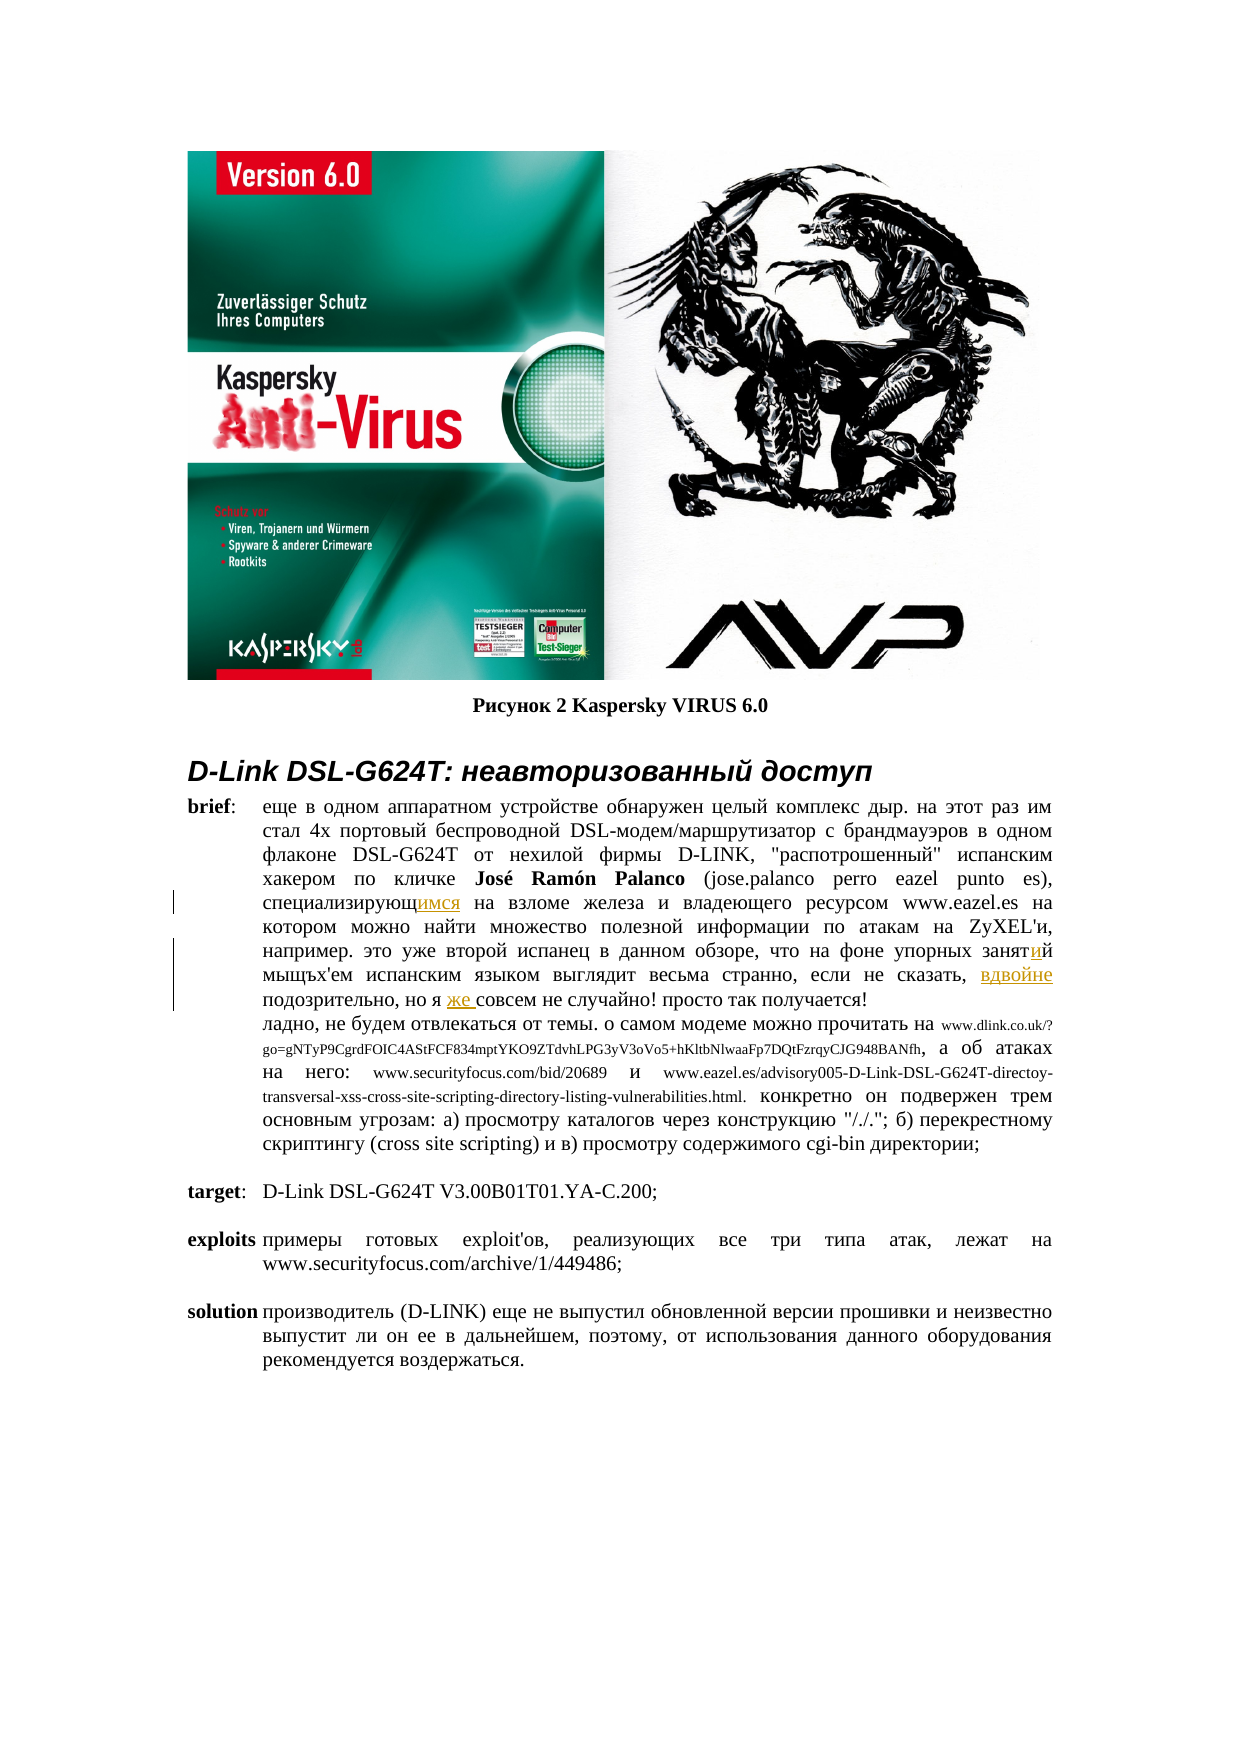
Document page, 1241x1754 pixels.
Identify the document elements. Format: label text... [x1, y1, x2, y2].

text brief: еще в одном аппаратном устройстве обнаружен целый комплекс дыр. на этот раз им стал 4х портовый беспроводной DSL-модем/маршрутизатор с брандмауэров в одном флаконе DSL-G624T от нехилой фирмы D-LINK, "распотрошенный" испанским хакером по кличке José Ramón Palanco (jose.palanco perro eazel punto es), специализирующимся на взломе железа и владеющего ресурсом www.eazel.es на котором можно найти множество полезной информации по атакам на ZyXEL'и, например. это уже второй испанец в данном обзоре, что на фоне упорных занятий мыщъх'ем испанским языком выглядит весьма странно, если не сказать, вдвойне подозрительно, но я же совсем не случайно! просто так получается! [187, 794, 1053, 1011]
picture [187, 150, 1040, 680]
text Рисунок 2 Kaspersky VIRUS 6.0 [187, 693, 1053, 717]
subtitle D-Link DSL-G624T: неавторизованный доступ [187, 754, 1053, 788]
text target: D-Link DSL-G624T V3.00B01T01.YA-C.200; [187, 1179, 1053, 1203]
text exploits примеры готовых exploit'ов, реализующих все три типа атак, лежат на www.securityfocus.com/archive/1/449486; [187, 1227, 1053, 1275]
text ладно, не будем отвлекаться от темы. о самом модеме можно прочитать на www.dlink.co.uk/?go=gNTyP9CgrdFOIC4AStFCF834mptYKO9ZTdvhLPG3yV3oVo5+hKltbNlwaaFp7DQtFzrqyCJG948BANfh, а об атаках на него: www.securityfocus.com/bid/20689 и www.eazel.es/advisory005-D-Link-DSL-G624T-directoy-transversal-xss-cross-site-scripting-directory-listing-vulnerabilities.html. конкретно он подвержен трем основным угрозам: а) просмотру каталогов через конструкцию "/./."; б) перекрестному скриптингу (cross site scripting) и в) просмотру содержимого cgi-bin директории; [262, 1011, 1053, 1155]
text solution производитель (D-LINK) еще не выпустил обновленной версии прошивки и неизвестно выпустит ли он ее в дальнейшем, поэтому, от использования данного оборудования рекомендуется воздержаться. [187, 1299, 1053, 1371]
